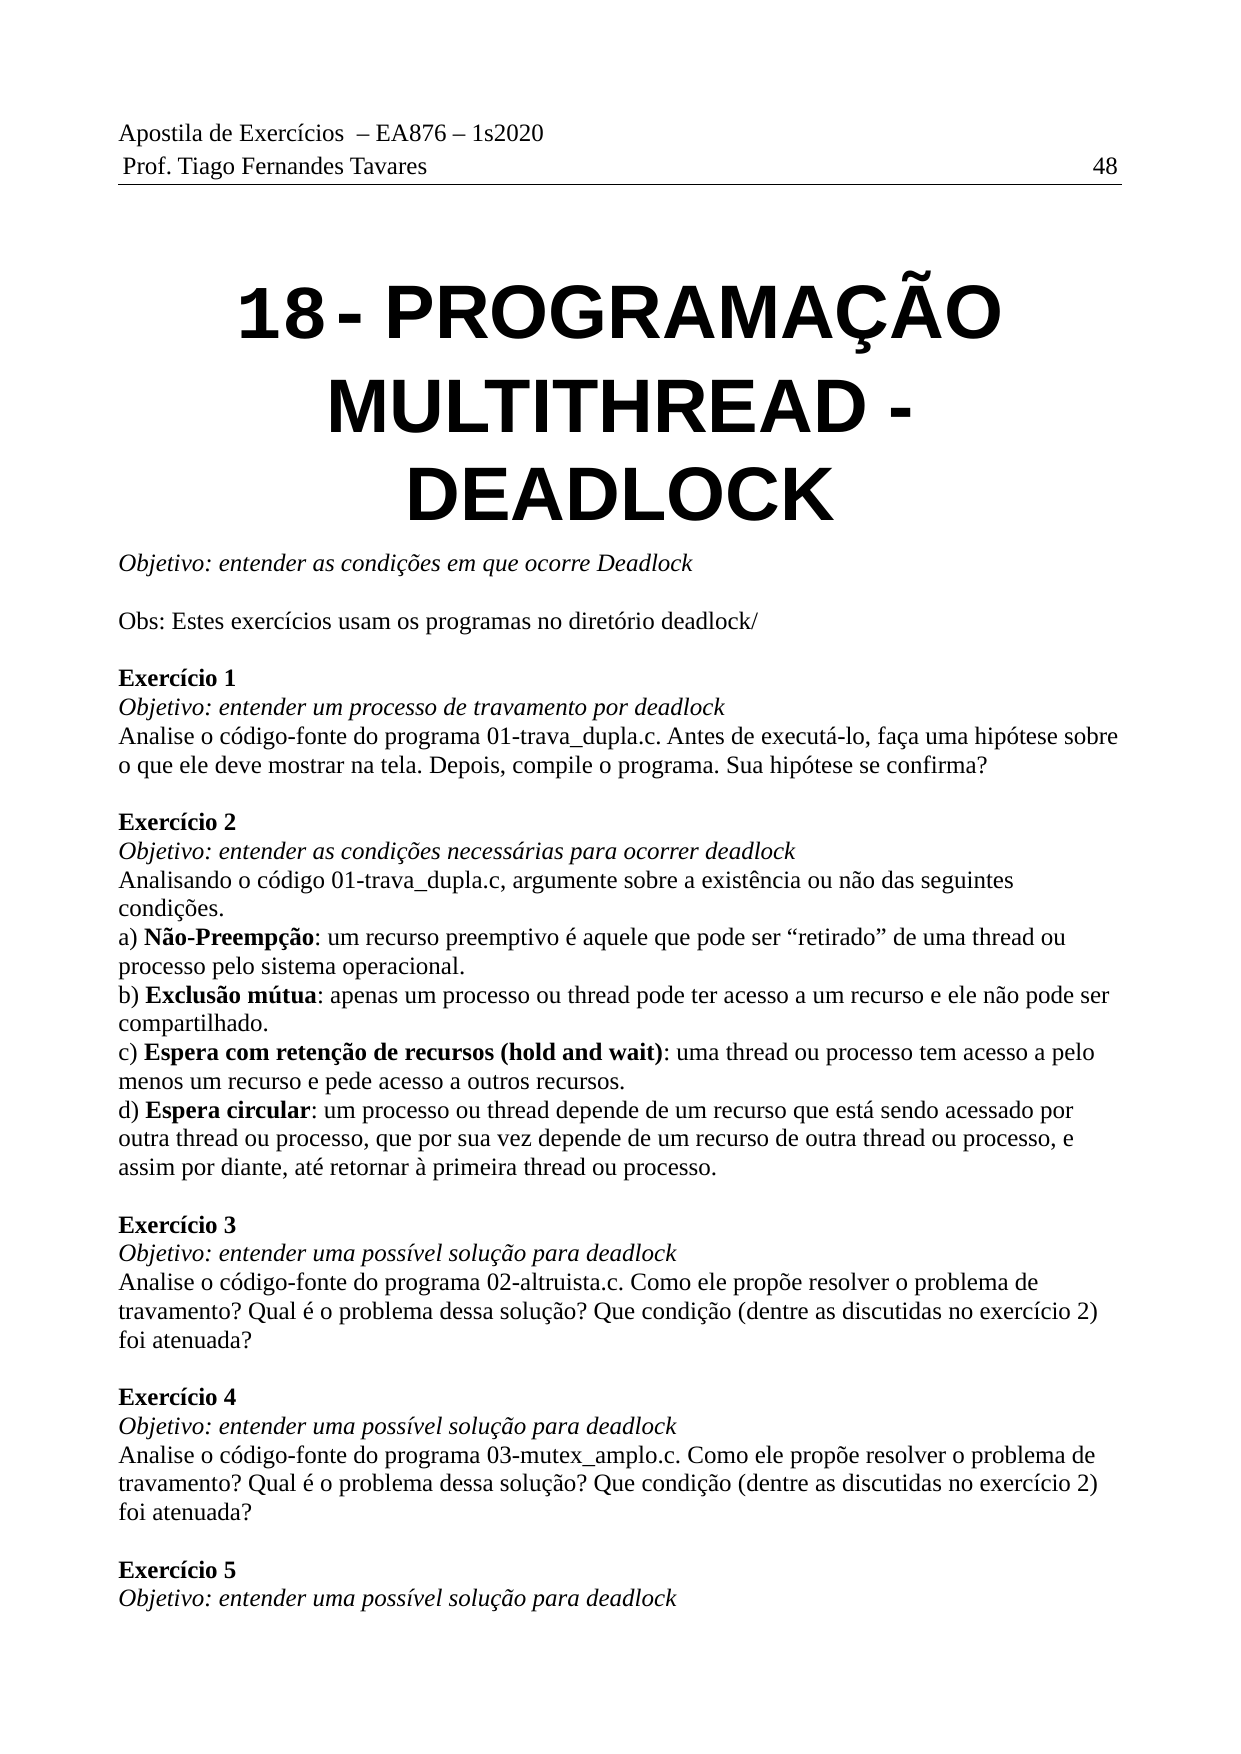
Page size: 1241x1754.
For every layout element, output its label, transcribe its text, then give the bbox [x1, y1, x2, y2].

text c) Espera com retenção de recursos (hold and wait): uma thread ou processo tem acesso a pelo menos um recurso e pede acesso a outros recursos. [118, 1037, 1122, 1095]
text Obs: Estes exercícios usam os programas no diretório deadlock/ [118, 606, 1122, 635]
text Exercício 5 [118, 1555, 1122, 1583]
text Objetivo: entender um processo de travamento por deadlock [118, 692, 1122, 721]
text Analise o código-fonte do programa 02-altruista.c. Como ele propõe resolver o problema de travamento? Qual é o problema dessa solução? Que condição (dentre as discutidas no exercício 2) foi atenuada? [118, 1267, 1122, 1353]
text Analise o código-fonte do programa 03-mutex_amplo.c. Como ele propõe resolver o problema de travamento? Qual é o problema dessa solução? Que condição (dentre as discutidas no exercício 2) foi atenuada? [118, 1440, 1122, 1526]
text Exercício 2 [118, 807, 1122, 836]
text d) Espera circular: um processo ou thread depende de um recurso que está sendo acessado por outra thread ou processo, que por sua vez depende de um recurso de outra thread ou processo, e assim por diante, até retornar à primeira thread ou processo. [118, 1095, 1122, 1181]
text a) Não-Preempção: um recurso preemptivo é aquele que pode ser “retirado” de uma thread ou processo pelo sistema operacional. [118, 922, 1122, 980]
text Objetivo: entender uma possível solução para deadlock [118, 1411, 1122, 1440]
text Exercício 4 [118, 1382, 1122, 1411]
text Objetivo: entender uma possível solução para deadlock [118, 1583, 1122, 1612]
text Objetivo: entender as condições necessárias para ocorrer deadlock [118, 836, 1122, 865]
subtitle PROGRAMAÇÃO MULTITHREAD - DEADLOCK [118, 268, 1122, 536]
text Exercício 1 [118, 663, 1122, 692]
text b) Exclusão mútua: apenas um processo ou thread pode ter acesso a um recurso e ele não pode ser compartilhado. [118, 980, 1122, 1037]
text Analise o código-fonte do programa 01-trava_dupla.c. Antes de executá-lo, faça uma hipótese sobre o que ele deve mostrar na tela. Depois, compile o programa. Sua hipótese se confirma? [118, 721, 1122, 778]
text Objetivo: entender as condições em que ocorre Deadlock [118, 548, 1122, 577]
text Objetivo: entender uma possível solução para deadlock [118, 1238, 1122, 1267]
text Exercício 3 [118, 1210, 1122, 1238]
text Analisando o código 01-trava_dupla.c, argumente sobre a existência ou não das seguintes condições. [118, 865, 1122, 922]
